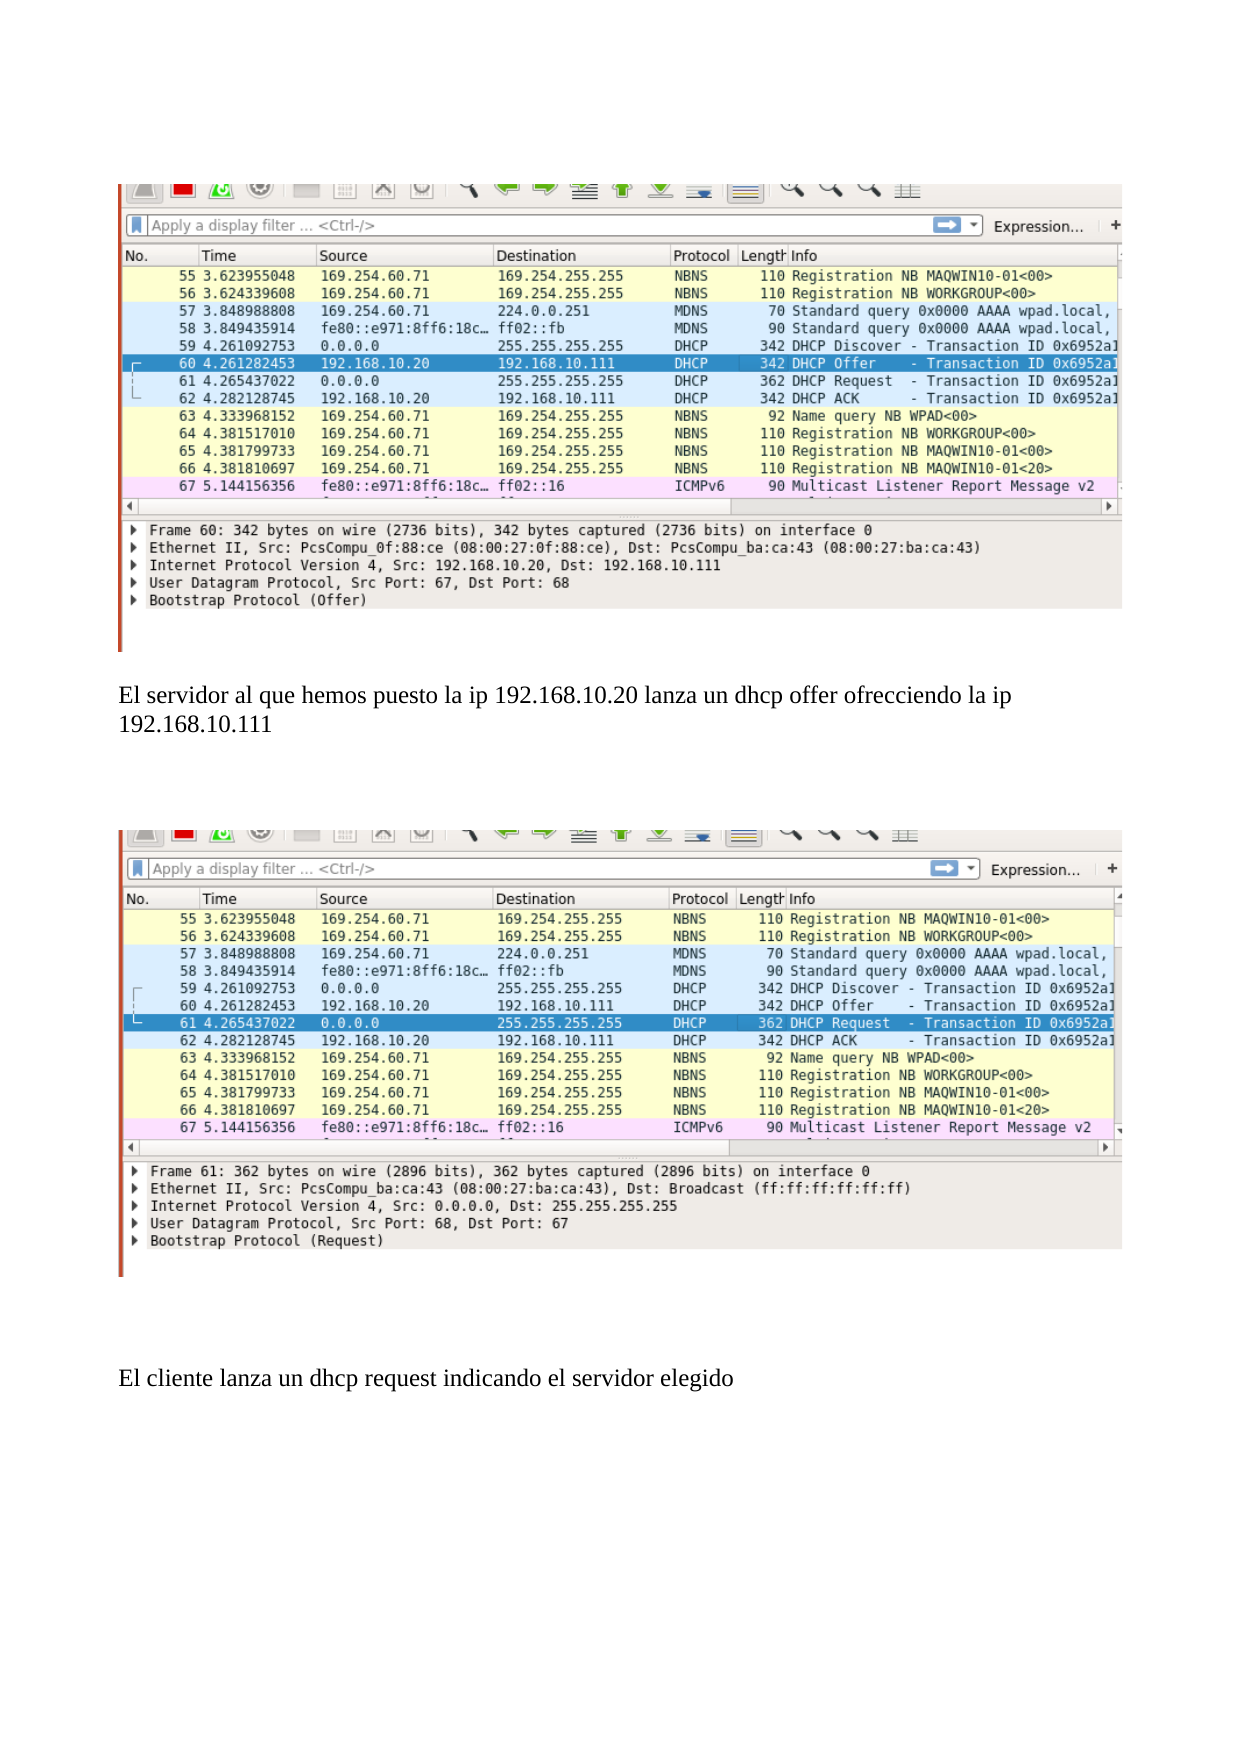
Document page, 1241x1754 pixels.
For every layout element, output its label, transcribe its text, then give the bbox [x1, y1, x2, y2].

text El cliente lanza un dhcp request indicando el servidor elegido [118, 1363, 1122, 1392]
text El servidor al que hemos puesto la ip 192.168.10.20 lanza un dhcp offer ofrecciendo la ip 192.168.10.111 [118, 680, 1122, 737]
picture [118, 184, 1123, 652]
picture [118, 830, 1123, 1277]
